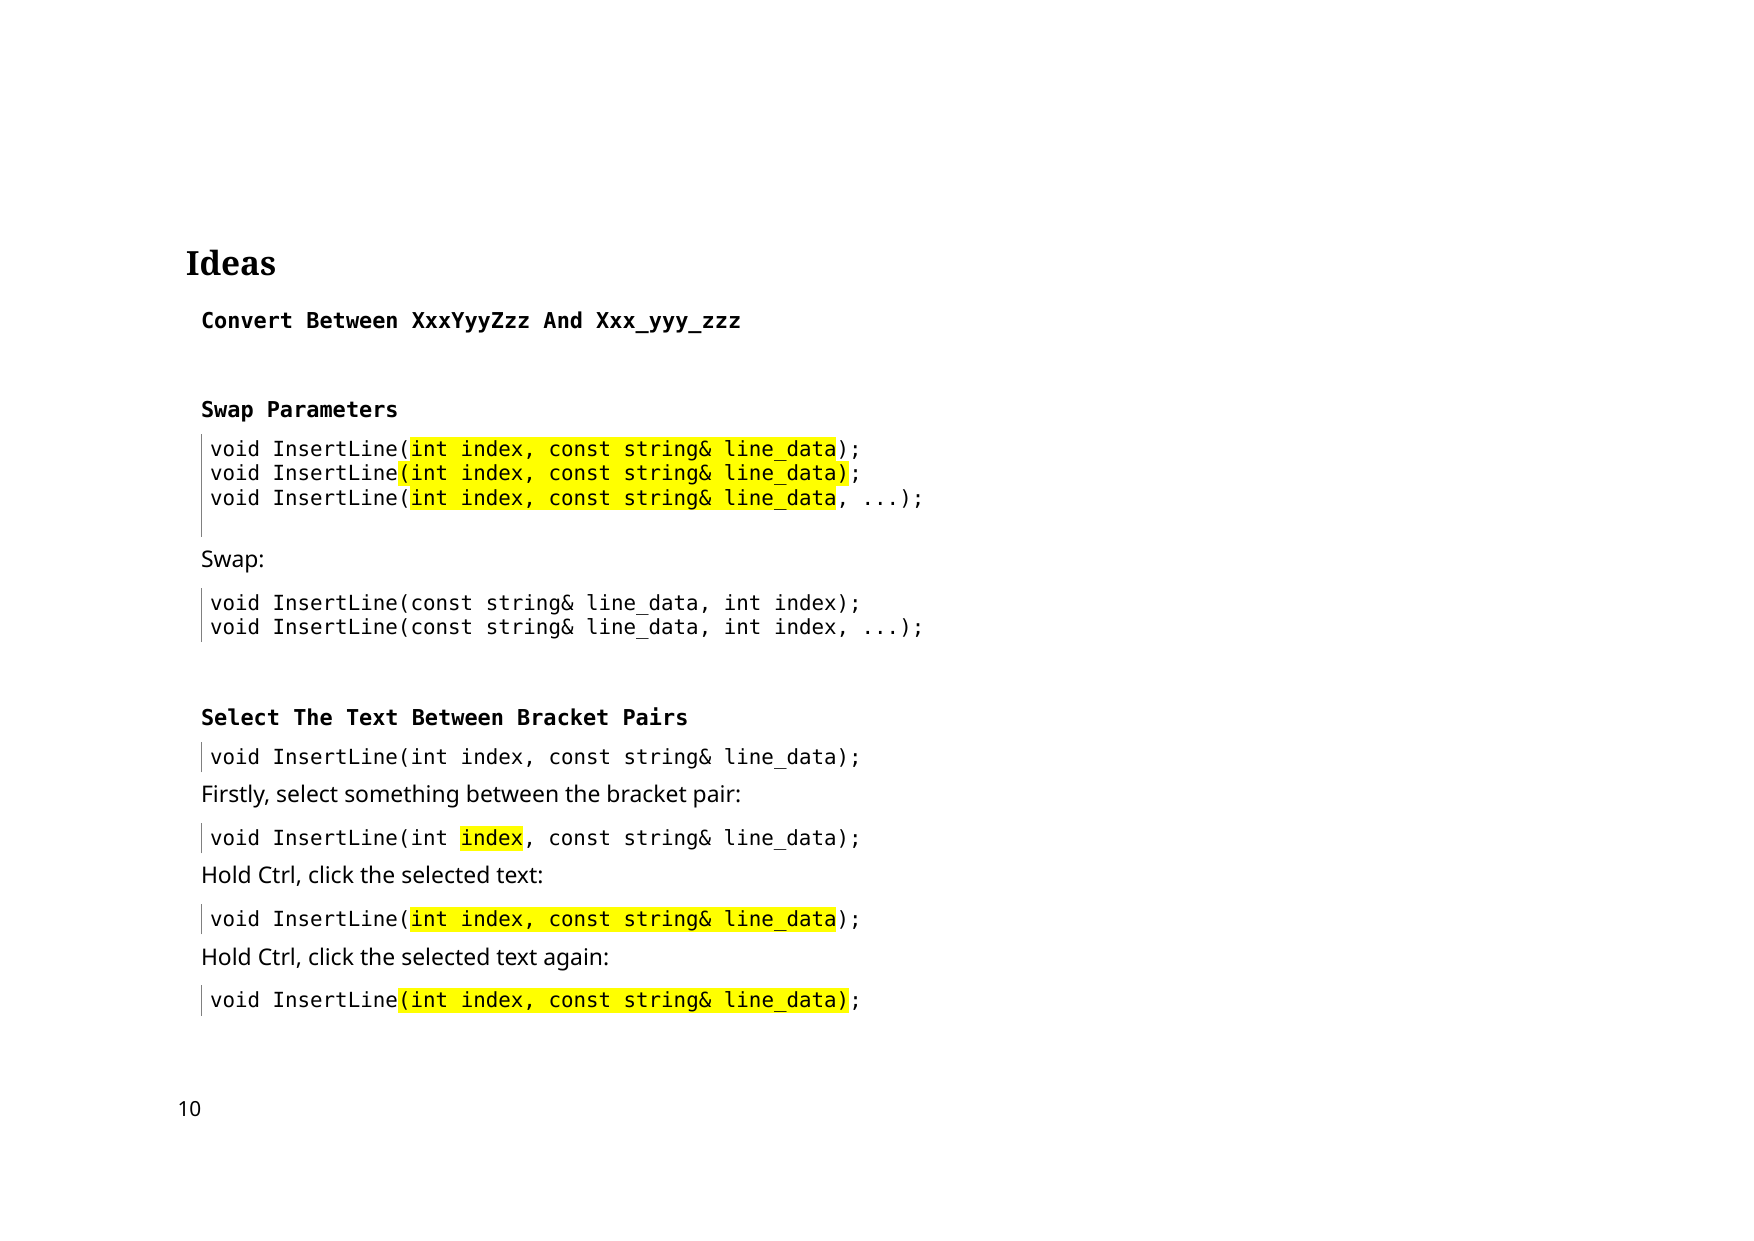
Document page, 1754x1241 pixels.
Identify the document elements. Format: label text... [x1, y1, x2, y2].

text void InsertLine(int index, const string& line_data, ...); [202, 486, 1605, 510]
text Swap: [177, 543, 1605, 574]
text void InsertLine(int index, const string& line_data); [202, 434, 1605, 461]
text void InsertLine(int index, const string& line_data); [202, 985, 1605, 1016]
text void InsertLine(int index, const string& line_data); [202, 742, 1605, 772]
text Hold Ctrl, click the selected text again: [177, 940, 1605, 972]
title Select the text between bracket pairs [177, 705, 1605, 731]
text Firstly, select something between the bracket pair: [177, 778, 1605, 809]
text void InsertLine(int index, const string& line_data); [202, 904, 1605, 934]
title Ideas [177, 240, 1605, 285]
text void InsertLine(const string& line_data, int index, ...); [202, 615, 1605, 642]
text Hold Ctrl, click the selected text: [177, 859, 1605, 891]
text void InsertLine(const string& line_data, int index); [202, 588, 1605, 615]
title Convert between XxxYyyZzz and xxx_yyy_zzz [177, 309, 1605, 334]
text void InsertLine(int index, const string& line_data); [202, 461, 1605, 486]
title Swap parameters [177, 397, 1605, 422]
text void InsertLine(int index, const string& line_data); [202, 823, 1605, 853]
